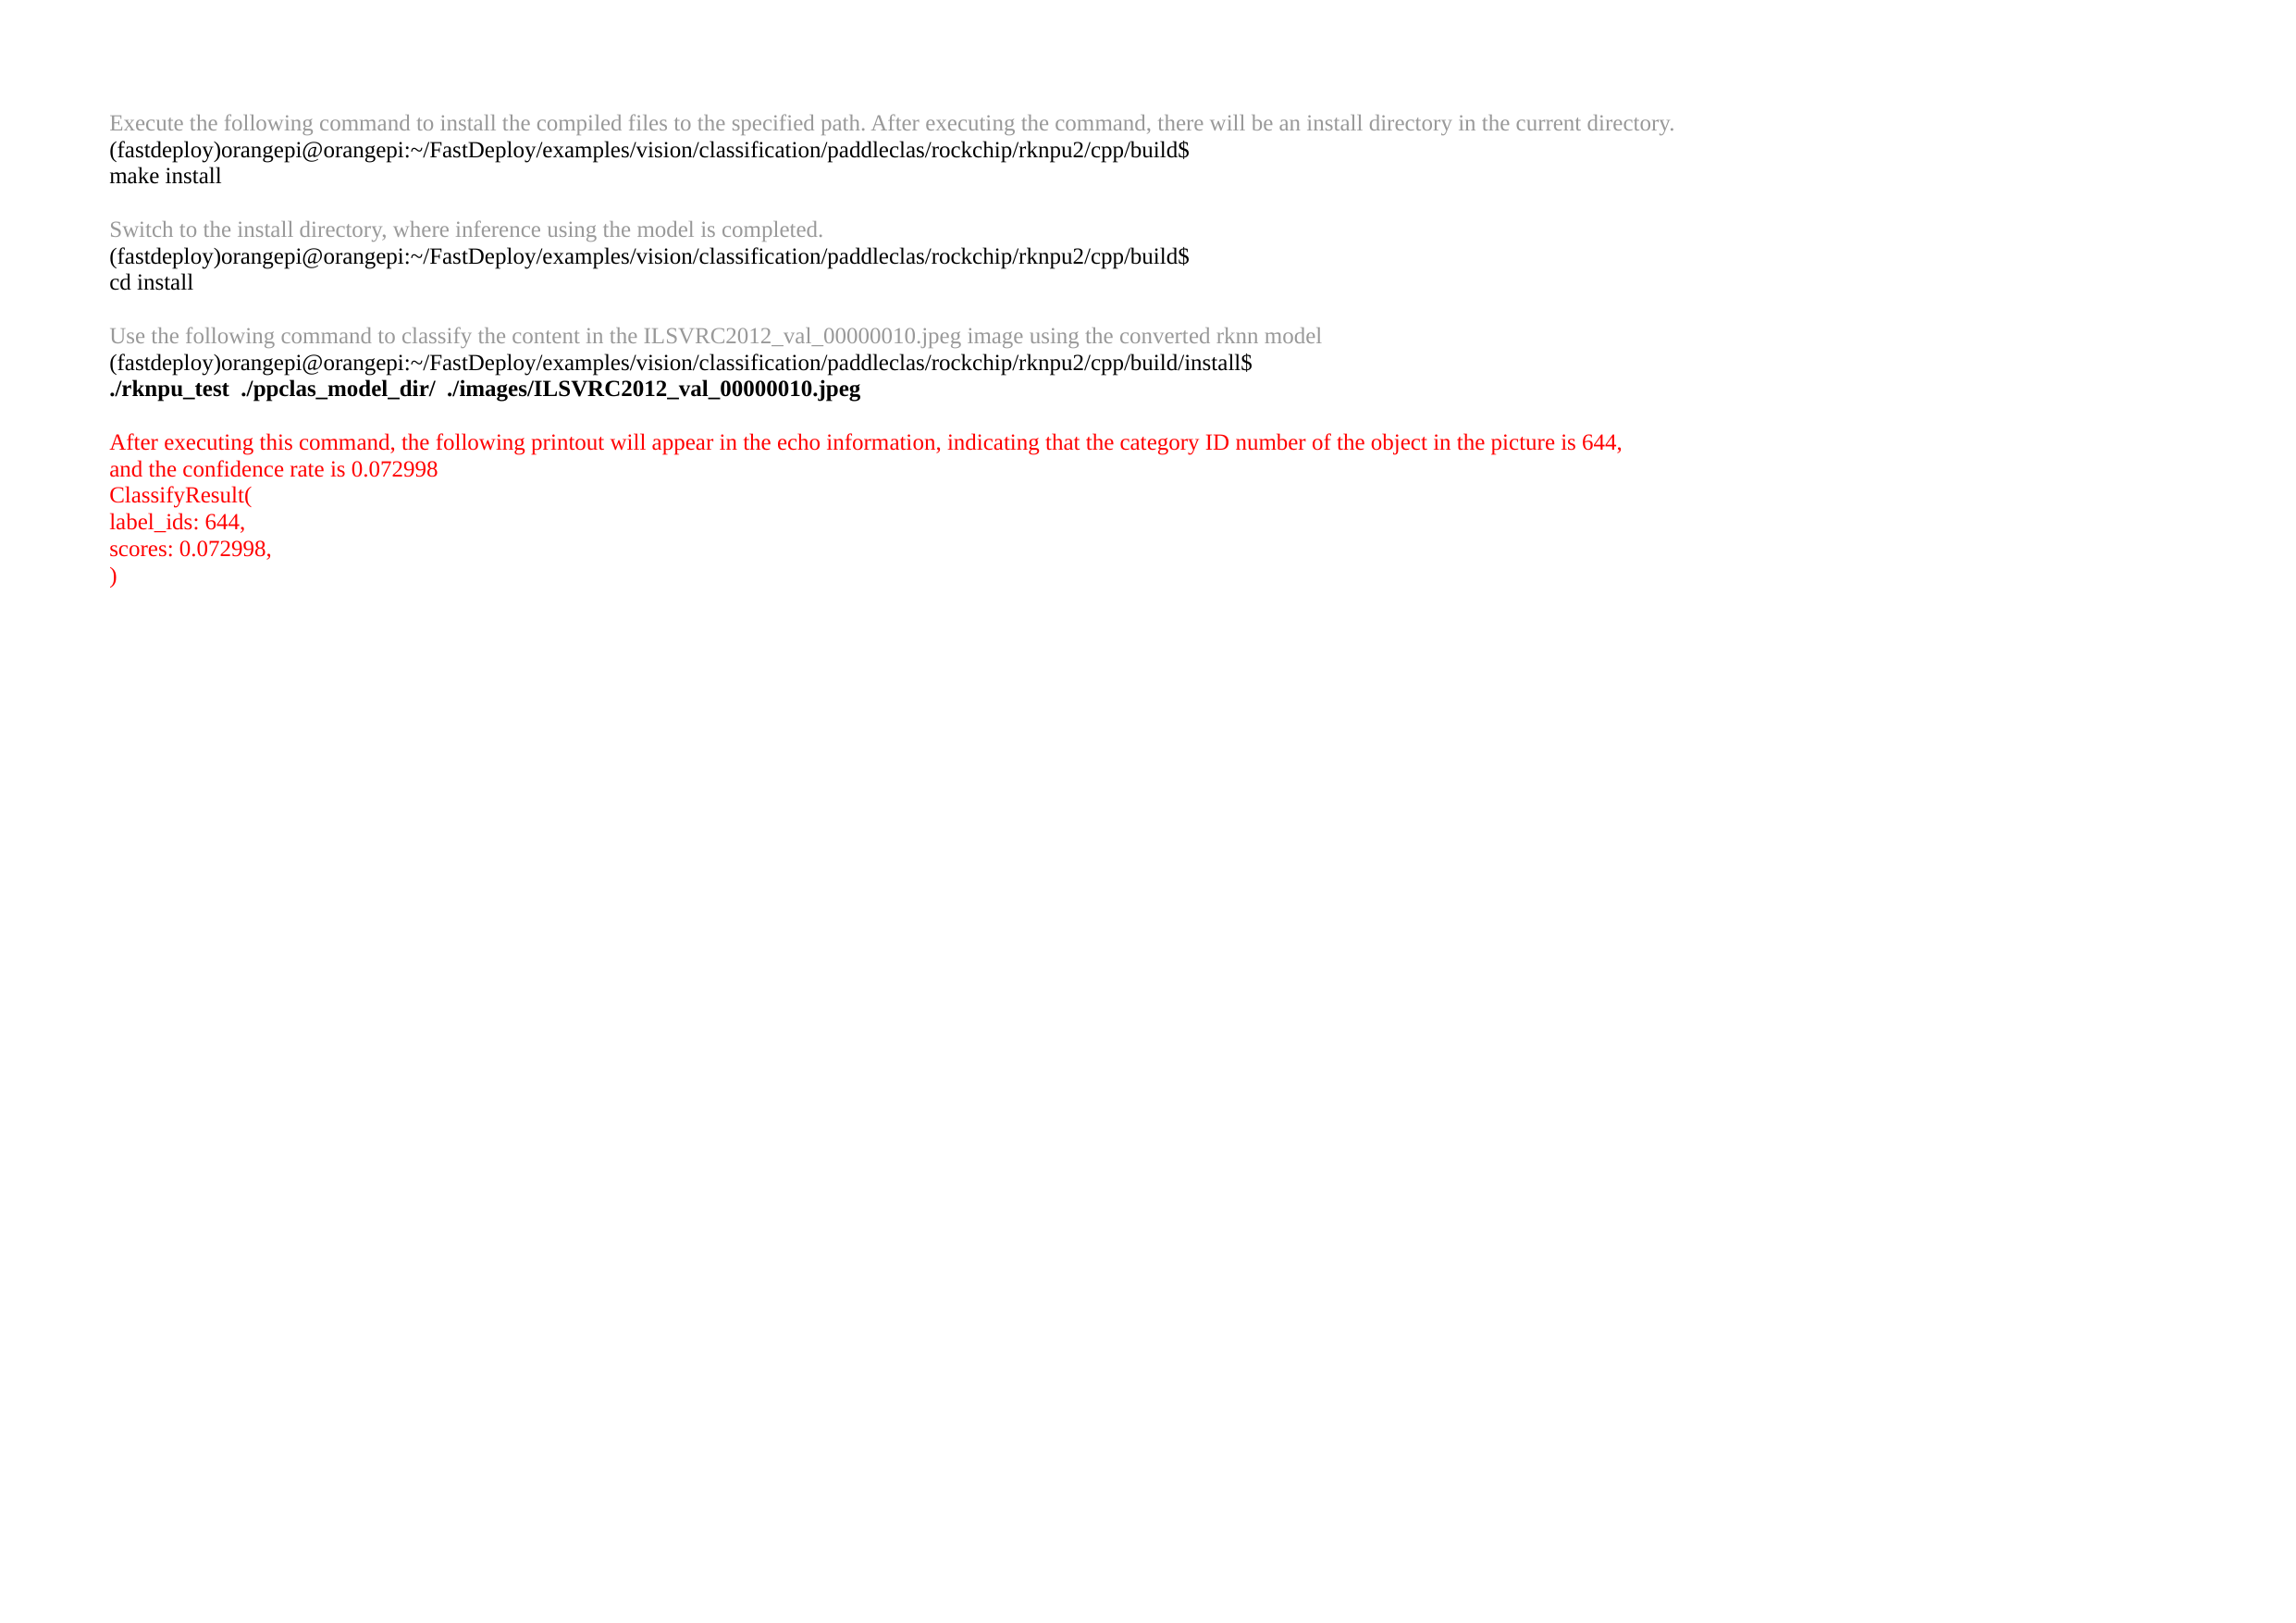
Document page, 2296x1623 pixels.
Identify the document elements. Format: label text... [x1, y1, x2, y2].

text Use the following command to classify the content in the ILSVRC2012_val_00000010.jpeg image using the converted rknn model [109, 322, 2186, 349]
text (fastdeploy)orangepi@orangepi:~/FastDeploy/examples/vision/classification/paddleclas/rockchip/rknpu2/cpp/build/install$ [109, 349, 2186, 376]
text ) [109, 562, 2186, 588]
text Execute the following command to install the compiled files to the specified path. After executing the command, there will be an install directory in the current directory. [109, 109, 2186, 136]
text label_ids: 644, [109, 508, 2186, 535]
text (fastdeploy)orangepi@orangepi:~/FastDeploy/examples/vision/classification/paddleclas/rockchip/rknpu2/cpp/build$ [109, 136, 2186, 163]
text cd install [109, 269, 2186, 295]
text After executing this command, the following printout will appear in the echo information, indicating that the category ID number of the object in the picture is 644, [109, 428, 2186, 455]
text scores: 0.072998, [109, 535, 2186, 562]
text ClassifyResult( [109, 482, 2186, 508]
text ./rknpu_test ./ppclas_model_dir/ ./images/ILSVRC2012_val_00000010.jpeg [109, 376, 2186, 402]
text make install [109, 163, 2186, 189]
text and the confidence rate is 0.072998 [109, 455, 2186, 482]
text Switch to the install directory, where inference using the model is completed. [109, 216, 2186, 242]
text (fastdeploy)orangepi@orangepi:~/FastDeploy/examples/vision/classification/paddleclas/rockchip/rknpu2/cpp/build$ [109, 242, 2186, 269]
